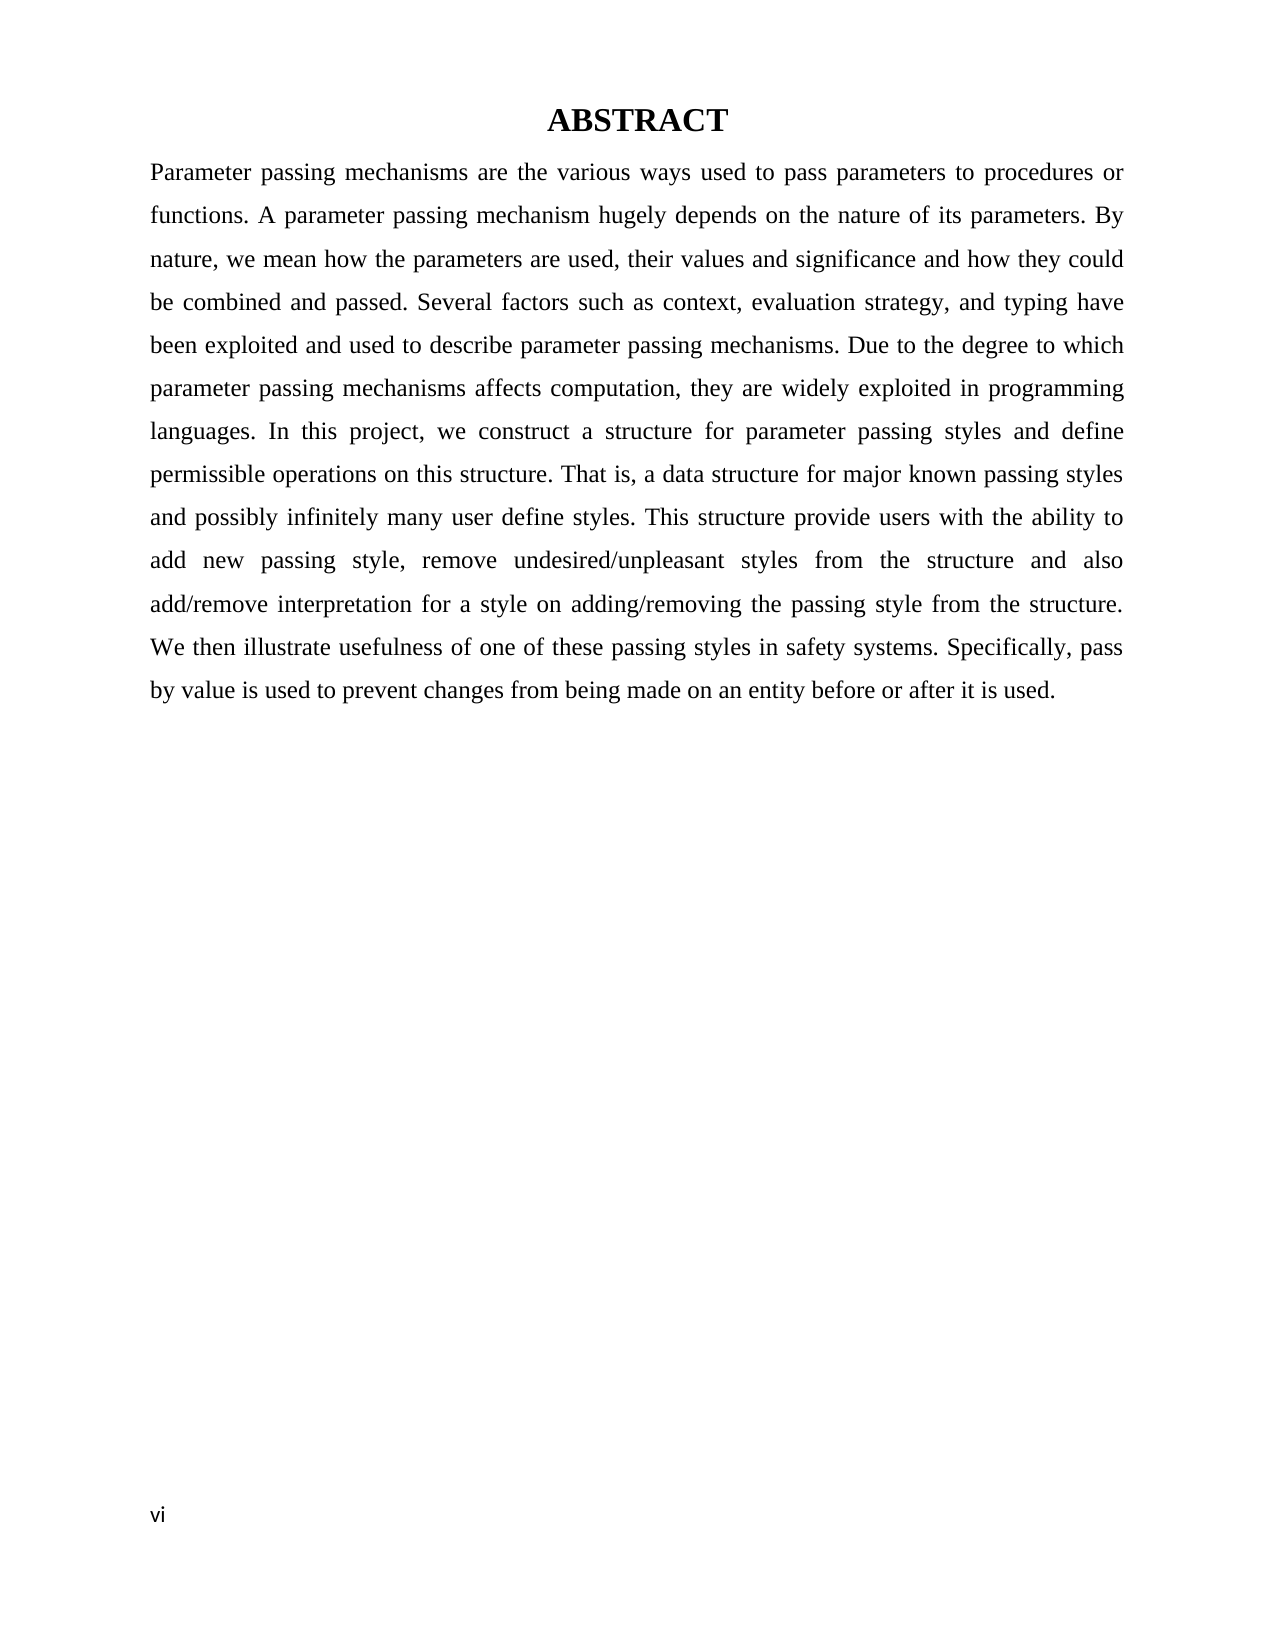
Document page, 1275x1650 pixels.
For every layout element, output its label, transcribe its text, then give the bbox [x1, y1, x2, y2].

subtitle ABSTRACT [150, 100, 1125, 138]
text Parameter passing mechanisms are the various ways used to pass parameters to procedures or functions. A parameter passing mechanism hugely depends on the nature of its parameters. By nature, we mean how the parameters are used, their values and significance and how they could be combined and passed. Several factors such as context, evaluation strategy, and typing have been exploited and used to describe parameter passing mechanisms. Due to the degree to which parameter passing mechanisms affects computation, they are widely exploited in programming languages. In this project, we construct a structure for parameter passing styles and define permissible operations on this structure. That is, a data structure for major known passing styles and possibly infinitely many user define styles. This structure provide users with the ability to add new passing style, remove undesired/unpleasant styles from the structure and also add/remove interpretation for a style on adding/removing the passing style from the structure. We then illustrate usefulness of one of these passing styles in safety systems. Specifically, pass by value is used to prevent changes from being made on an entity before or after it is used. [150, 157, 1125, 704]
